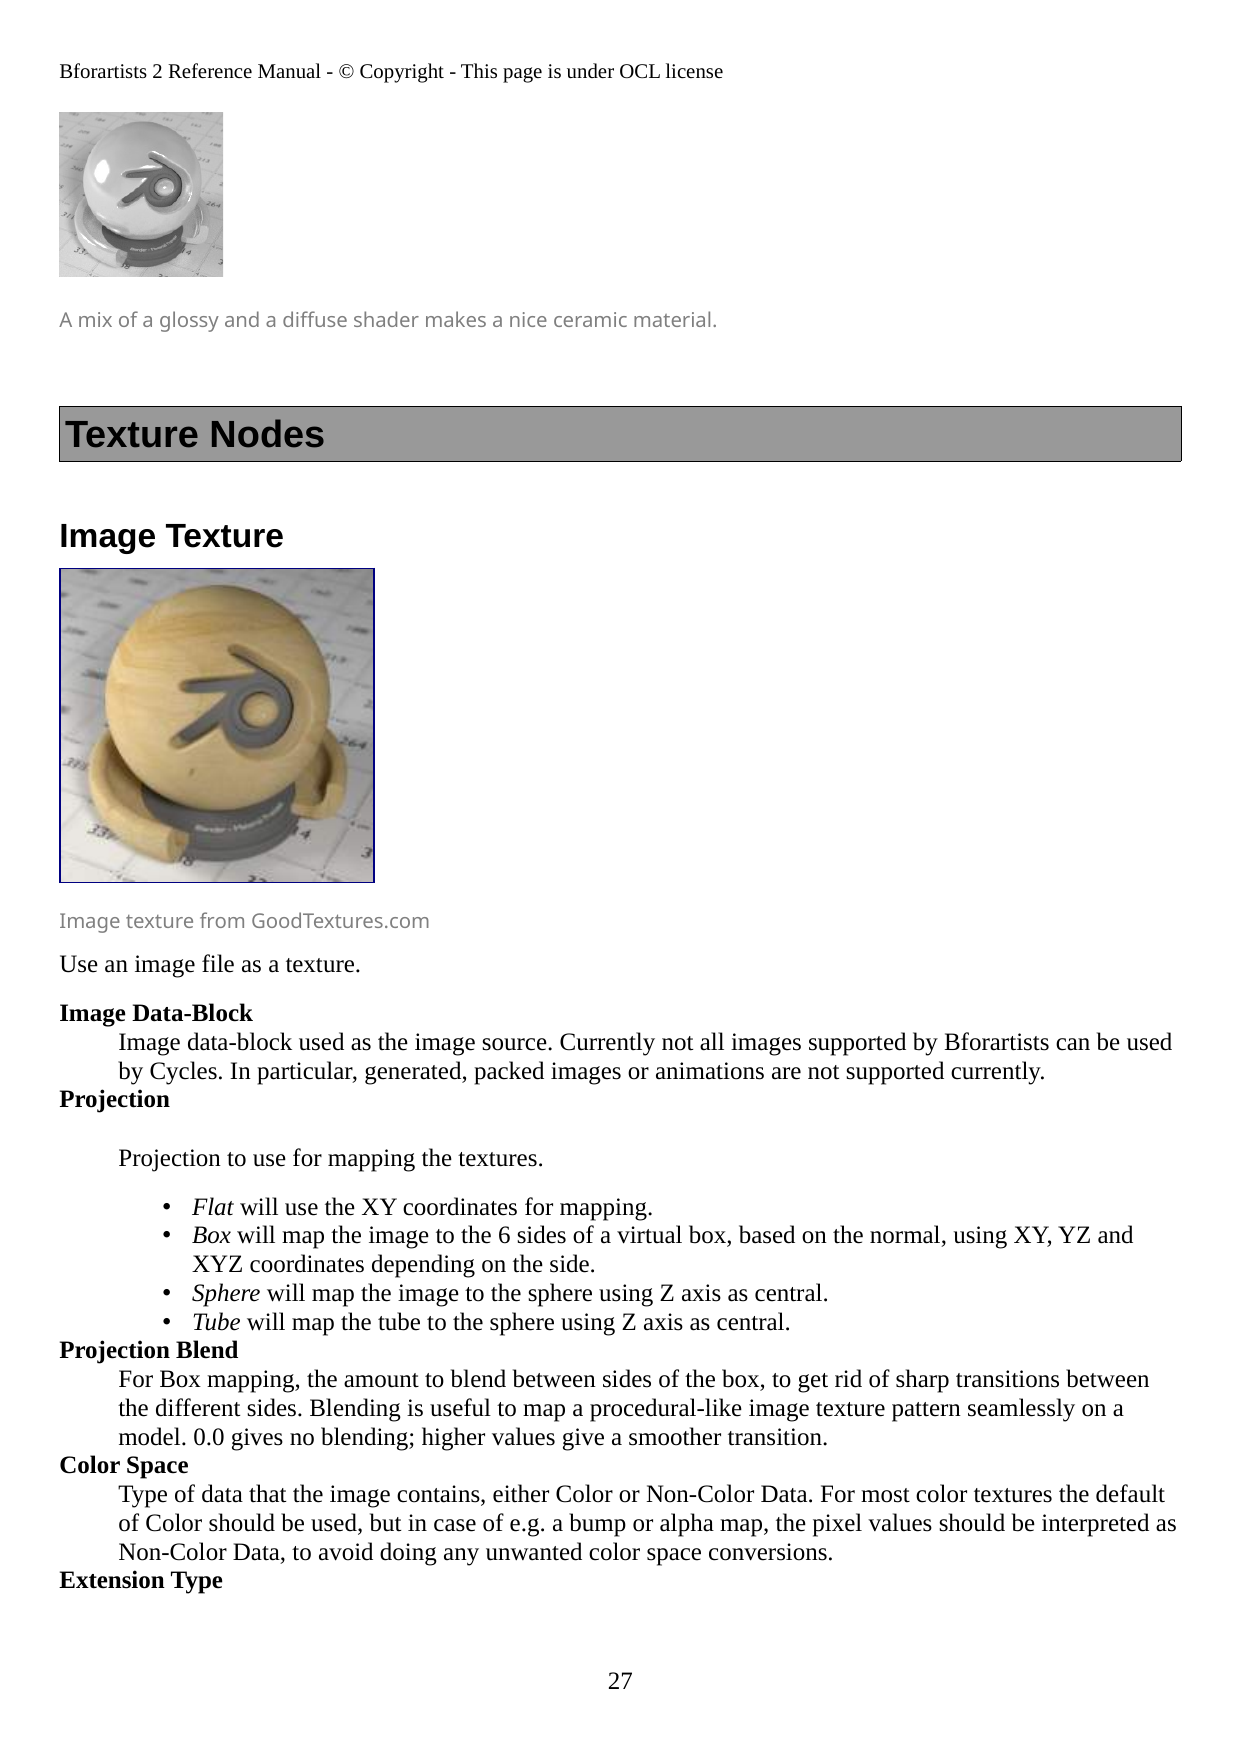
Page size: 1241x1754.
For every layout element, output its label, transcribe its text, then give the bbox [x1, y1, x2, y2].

picture [59, 112, 224, 277]
subtitle Projection Blend [59, 1336, 1181, 1364]
text Projection to use for mapping the textures. [118, 1143, 1181, 1172]
picture [61, 569, 373, 882]
list For Box mapping, the amount to blend between sides of the box, to get rid of sharp transitions between the different sides. Blending is useful to map a procedural-like image texture pattern seamlessly on a model. 0.0 gives no blending; higher values give a smoother transition. [118, 1364, 1181, 1451]
text Image texture from GoodTextures.com [59, 903, 1181, 935]
subtitle Image Data-Block [59, 998, 1181, 1027]
list Tube will map the tube to the sphere using Z axis as central. [162, 1307, 1181, 1336]
subtitle Image Texture [59, 516, 1181, 555]
text A mix of a glossy and a diffuse shader makes a nice ceramic material. [59, 302, 1181, 334]
list Image data-block used as the image source. Currently not all images supported by Bforartists can be used by Cycles. In particular, generated, packed images or animations are not supported currently. [118, 1027, 1181, 1084]
list Flat will use the XY coordinates for mapping. [162, 1192, 1181, 1221]
subtitle Projection [59, 1084, 1181, 1113]
list Sphere will map the image to the sphere using Z axis as central. [162, 1278, 1181, 1307]
table_header Texture Nodes [60, 407, 1181, 461]
list Type of data that the image contains, either Color or Non-Color Data. For most color textures the default of Color should be used, but in case of e.g. a bump or alpha map, the pixel values should be interpreted as Non-Color Data, to avoid doing any unwanted color space conversions. [118, 1479, 1181, 1566]
subtitle Color Space [59, 1451, 1181, 1479]
list Box will map the image to the 6 sides of a virtual box, based on the normal, using XY, YZ and XYZ coordinates depending on the side. [162, 1221, 1181, 1278]
text Use an image file as a texture. [59, 949, 1181, 978]
subtitle Extension Type [59, 1566, 1181, 1594]
